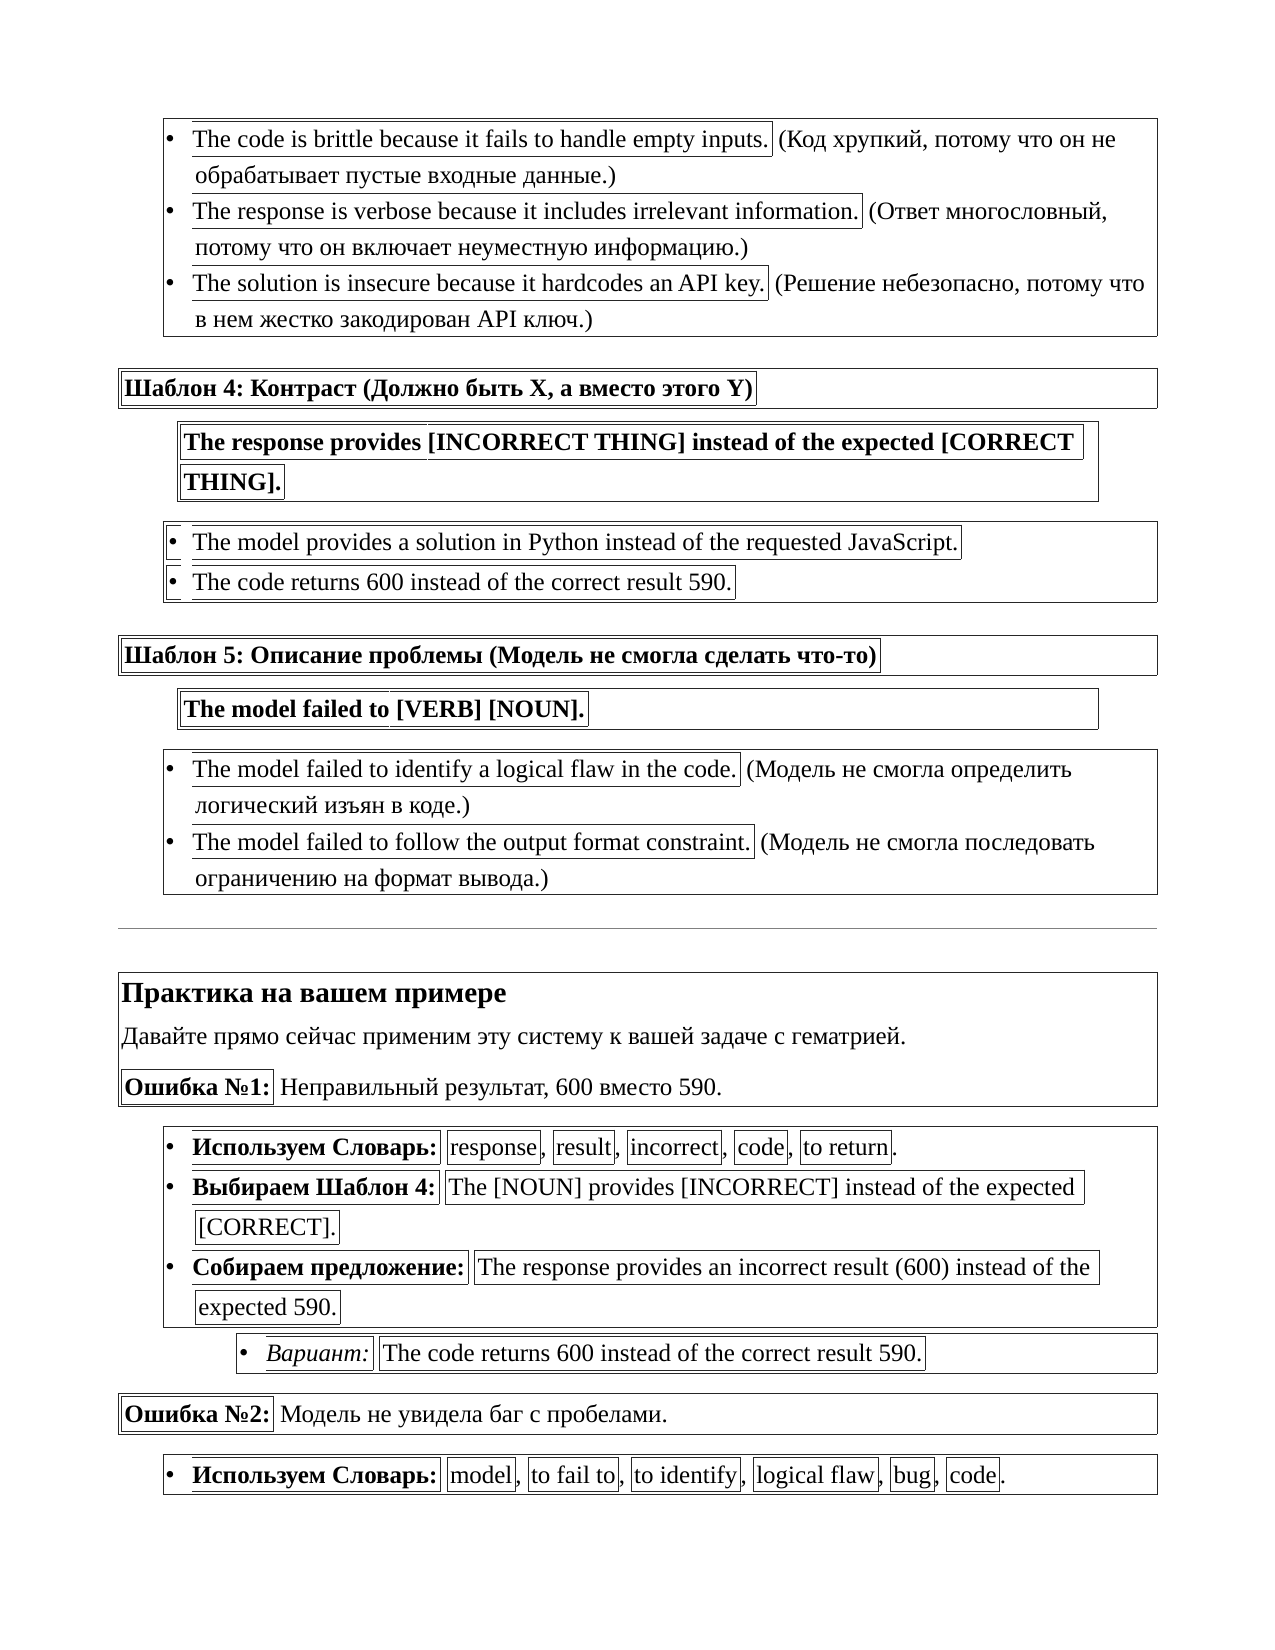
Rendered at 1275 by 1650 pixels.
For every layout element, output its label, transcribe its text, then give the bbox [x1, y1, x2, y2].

text Давайте прямо сейчас применим эту систему к вашей задаче с гематрией. [119, 1018, 1157, 1050]
text Ошибка №2: Модель не увидела баг с пробелами. [119, 1394, 1157, 1434]
list Вариант: The code returns 600 instead of the correct result 590. [237, 1334, 1157, 1373]
subtitle Шаблон 4: Контраст (Должно быть X, а вместо этого Y) [119, 369, 1157, 408]
list Выбираем Шаблон 4: The [NOUN] provides [INCORRECT] instead of the expected [CORRECT]. [164, 1166, 1157, 1244]
list Собираем предложение: The response provides an incorrect result (600) instead of the expected 590. [164, 1246, 1157, 1327]
list The response is verbose because it includes irrelevant information. (Ответ многословный, потому что он включает неуместную информацию.) [164, 190, 1157, 261]
list Используем Словарь: response, result, incorrect, code, to return. [164, 1127, 1157, 1164]
list The code is brittle because it fails to handle empty inputs. (Код хрупкий, потому что он не обрабатывает пустые входные данные.) [164, 119, 1157, 189]
list Используем Словарь: model, to fail to, to identify, logical flaw, bug, code. [164, 1455, 1157, 1494]
list The solution is insecure because it hardcodes an API key. (Решение небезопасно, потому что в нем жестко закодирован API ключ.) [164, 262, 1157, 336]
list The model failed to follow the output format constraint. (Модель не смогла последовать ограничению на формат вывода.) [164, 821, 1157, 894]
list The model provides a solution in Python instead of the requested JavaScript. [164, 522, 1157, 559]
text The model failed to [VERB] [NOUN]. [178, 689, 1098, 729]
text Ошибка №1: Неправильный результат, 600 вместо 590. [119, 1066, 1157, 1106]
text The response provides [INCORRECT THING] instead of the expected [CORRECT THING]. [178, 422, 1098, 501]
list The model failed to identify a logical flaw in the code. (Модель не смогла определить логический изъян в коде.) [164, 750, 1157, 819]
list The code returns 600 instead of the correct result 590. [164, 561, 1157, 602]
subtitle Практика на вашем примере [119, 973, 1157, 1009]
subtitle Шаблон 5: Описание проблемы (Модель не смогла сделать что-то) [119, 636, 1157, 675]
